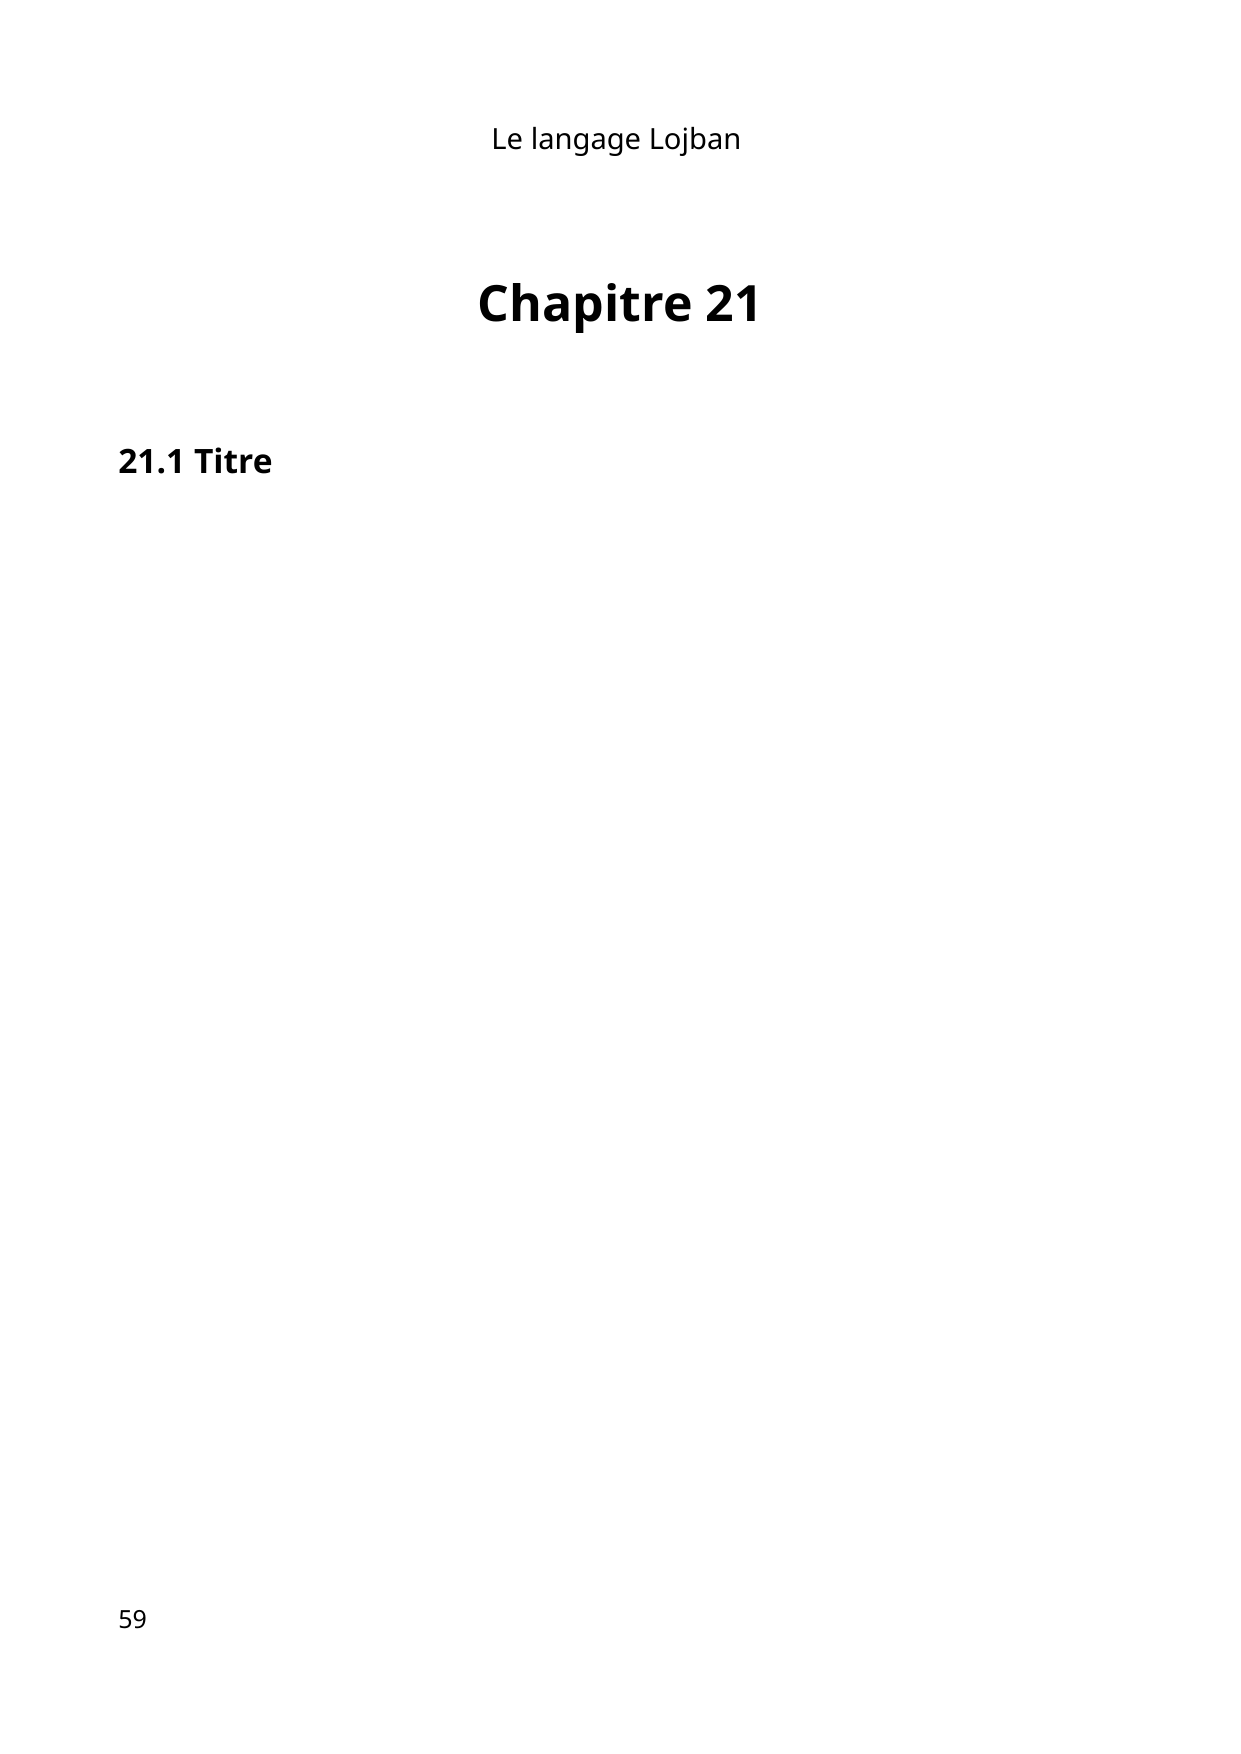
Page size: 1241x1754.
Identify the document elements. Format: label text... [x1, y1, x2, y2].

subtitle Chapitre 21 [118, 268, 1122, 404]
subtitle 21.1 Titre [118, 437, 1122, 483]
